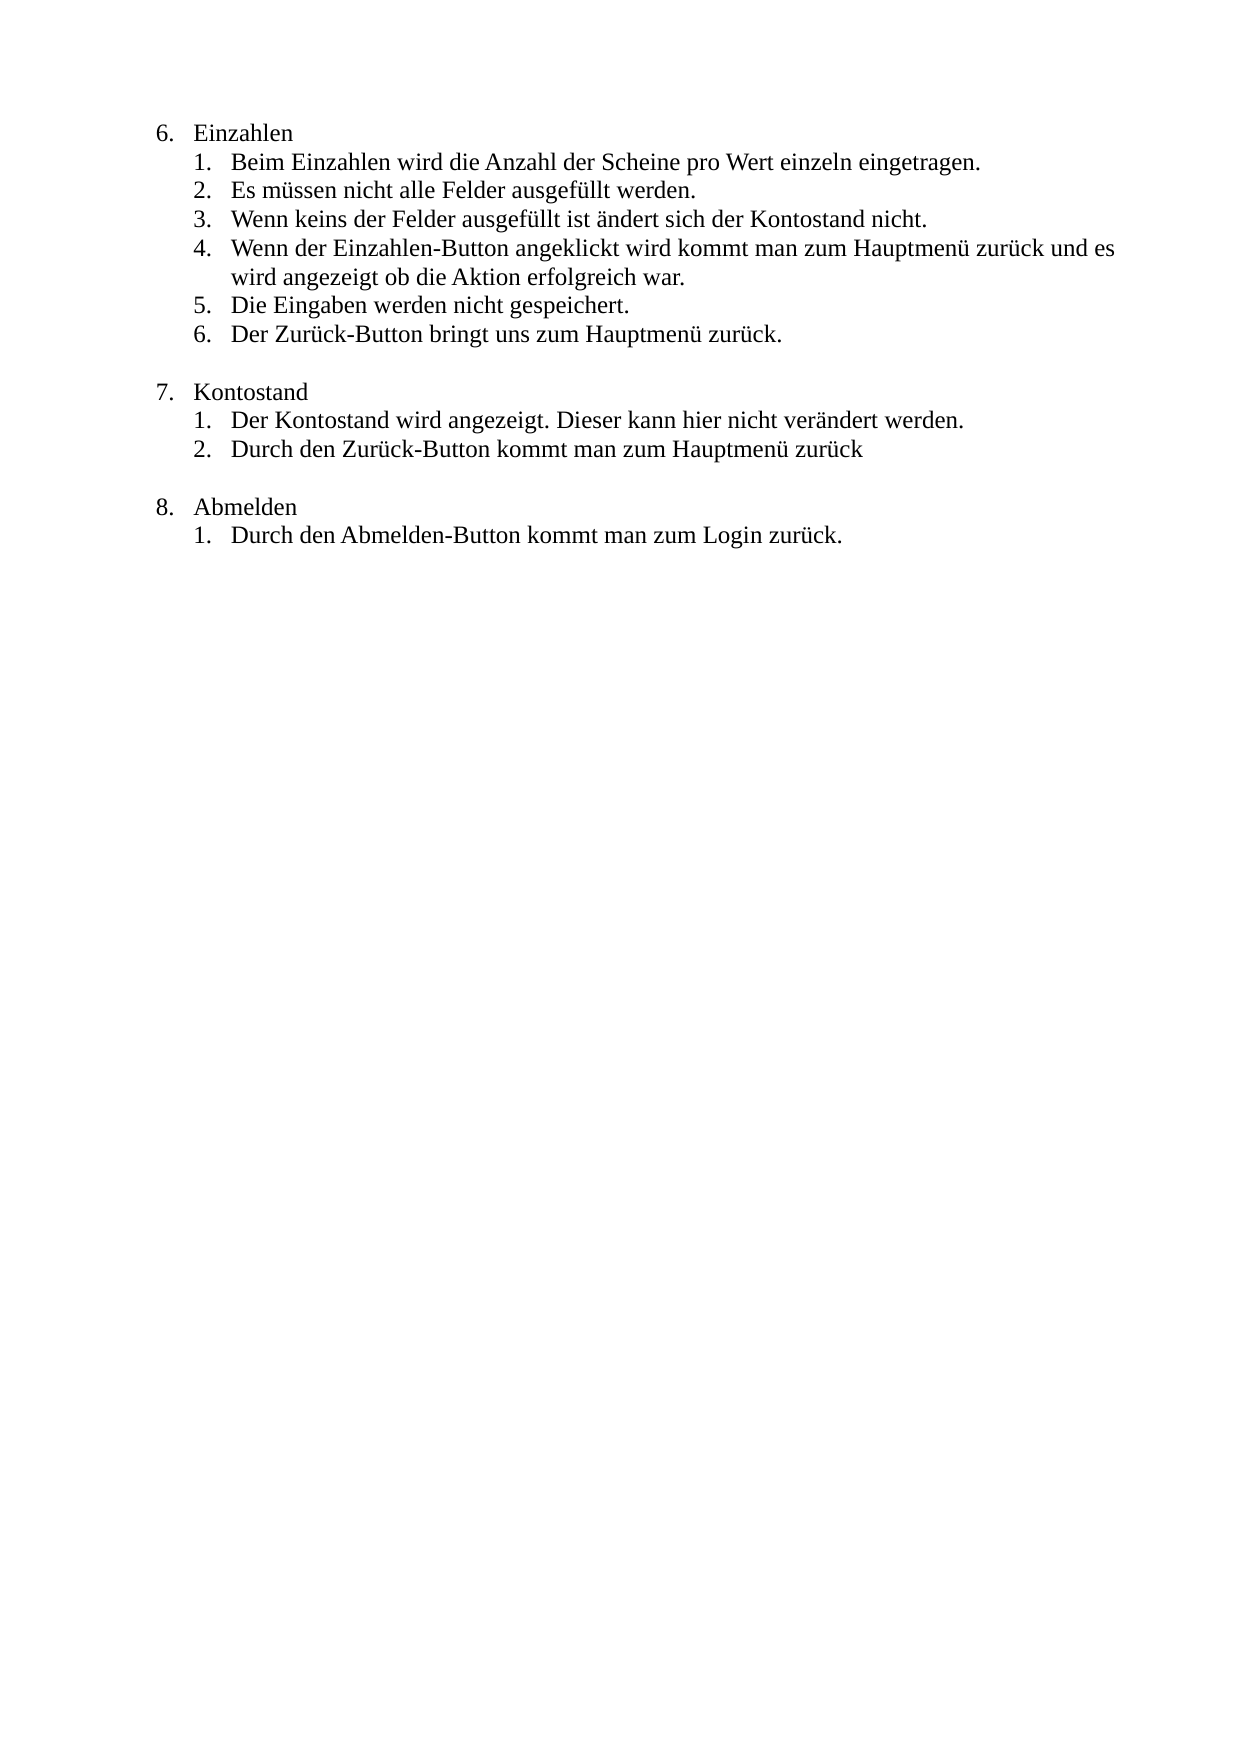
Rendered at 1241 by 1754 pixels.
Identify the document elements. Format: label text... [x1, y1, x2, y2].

list Der Kontostand wird angezeigt. Dieser kann hier nicht verändert werden. [193, 406, 1122, 434]
list Der Zurück-Button bringt uns zum Hauptmenü zurück. [193, 319, 1122, 377]
list Durch den Zurück-Button kommt man zum Hauptmenü zurück [193, 434, 1122, 463]
list Wenn der Einzahlen-Button angeklickt wird kommt man zum Hauptmenü zurück und es wird angezeigt ob die Aktion erfolgreich war. [193, 233, 1122, 291]
list Beim Einzahlen wird die Anzahl der Scheine pro Wert einzeln eingetragen. [193, 147, 1122, 176]
list Die Eingaben werden nicht gespeichert. [193, 291, 1122, 319]
list Wenn keins der Felder ausgefüllt ist ändert sich der Kontostand nicht. [193, 204, 1122, 233]
list Durch den Abmelden-Button kommt man zum Login zurück. [193, 521, 1122, 549]
list Es müssen nicht alle Felder ausgefüllt werden. [193, 176, 1122, 204]
list Abmelden [156, 492, 1122, 521]
list Kontostand [156, 377, 1122, 406]
list Einzahlen [156, 118, 1122, 147]
